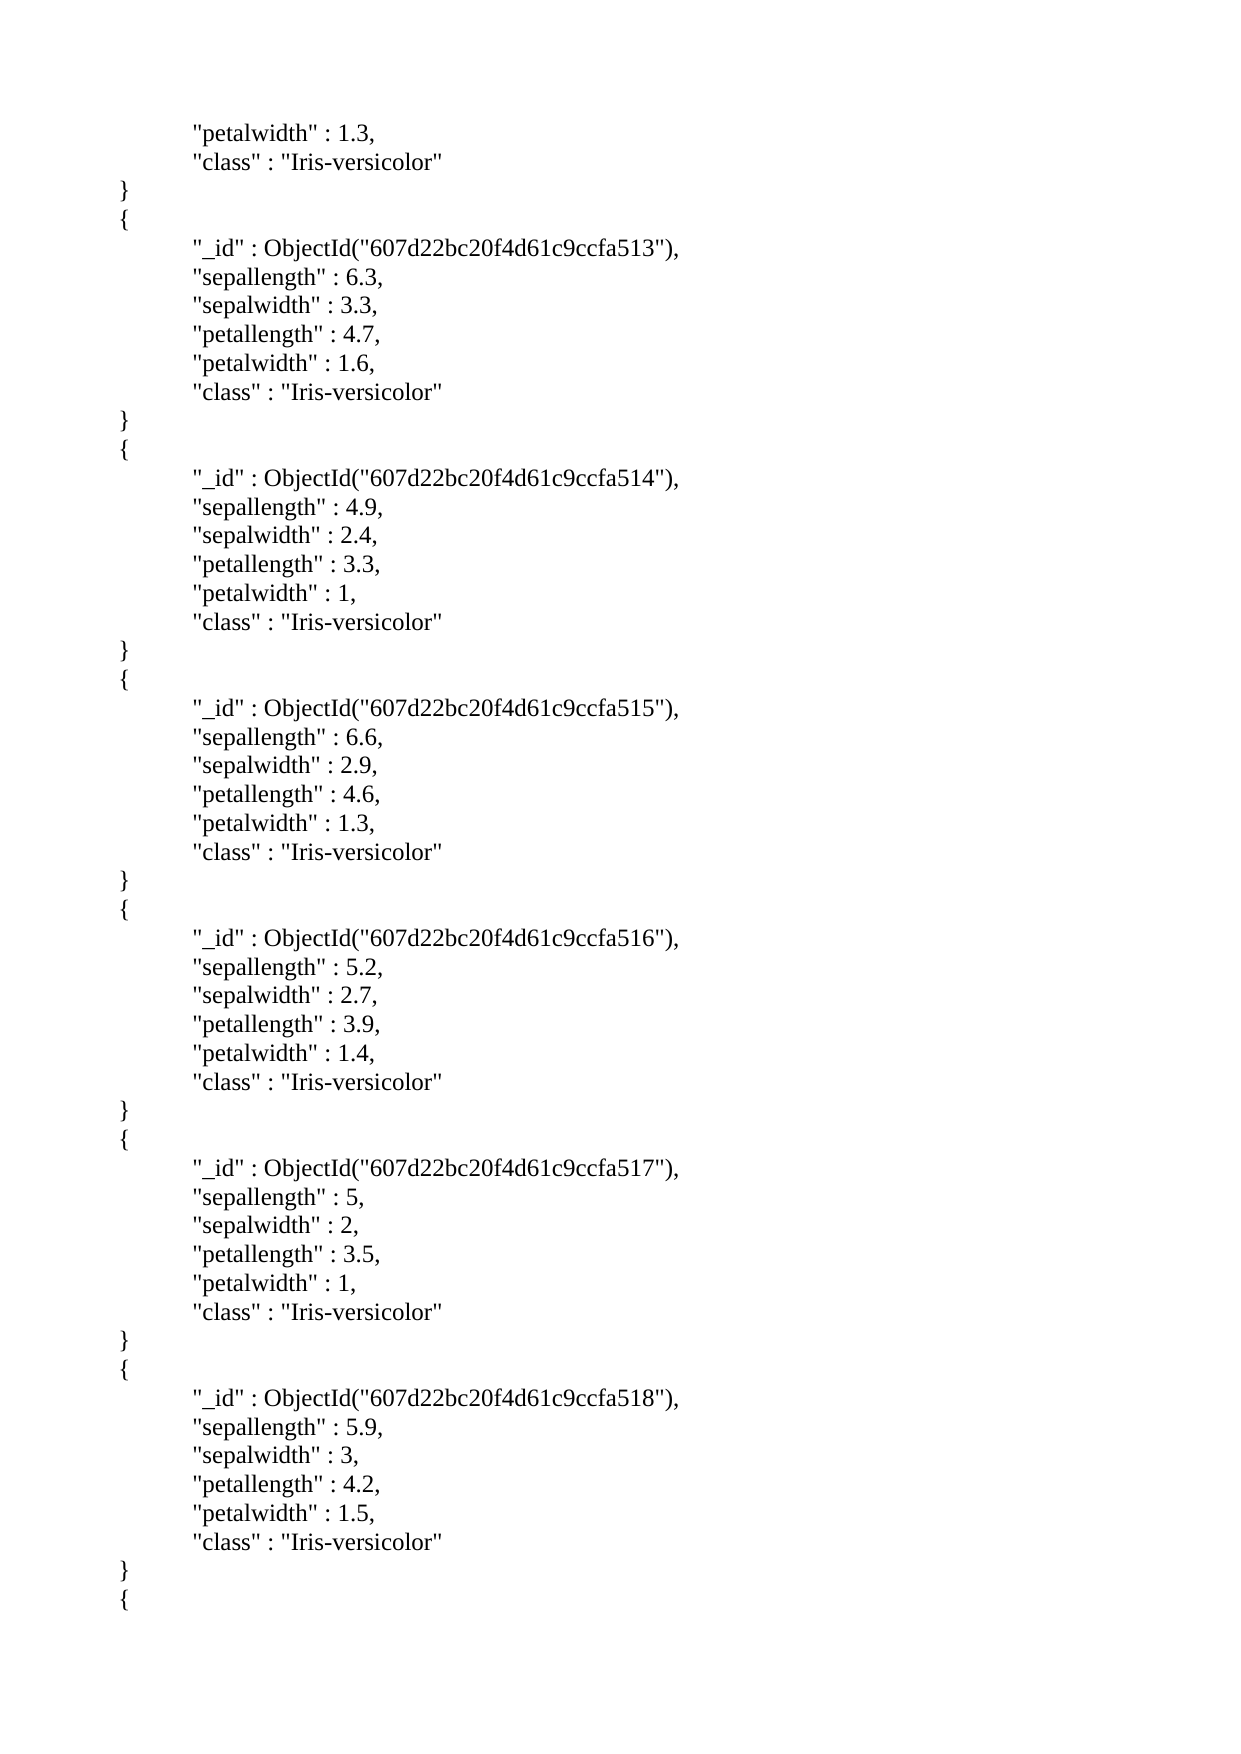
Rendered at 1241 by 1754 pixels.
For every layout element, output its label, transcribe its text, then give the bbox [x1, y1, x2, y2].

text { [118, 1584, 1122, 1613]
text } [118, 1096, 1122, 1124]
text { [118, 1124, 1122, 1153]
text "sepalwidth" : 3, [118, 1441, 1122, 1469]
text "petallength" : 3.9, [118, 1009, 1122, 1038]
text "sepalwidth" : 2.4, [118, 521, 1122, 549]
text "petalwidth" : 1.3, [118, 118, 1122, 147]
text { [118, 434, 1122, 463]
text "petalwidth" : 1, [118, 578, 1122, 607]
text "class" : "Iris-versicolor" [118, 1527, 1122, 1556]
text "class" : "Iris-versicolor" [118, 147, 1122, 176]
text "petallength" : 3.3, [118, 549, 1122, 578]
text "petalwidth" : 1.5, [118, 1498, 1122, 1527]
text { [118, 204, 1122, 233]
text } [118, 1556, 1122, 1584]
text "_id" : ObjectId("607d22bc20f4d61c9ccfa517"), [118, 1153, 1122, 1182]
text "sepallength" : 6.6, [118, 722, 1122, 751]
text "petalwidth" : 1.3, [118, 808, 1122, 837]
text "petalwidth" : 1.6, [118, 348, 1122, 377]
text "petallength" : 4.7, [118, 319, 1122, 348]
text "sepalwidth" : 3.3, [118, 291, 1122, 319]
text } [118, 866, 1122, 894]
text "class" : "Iris-versicolor" [118, 1297, 1122, 1326]
text "sepalwidth" : 2.9, [118, 751, 1122, 779]
text "class" : "Iris-versicolor" [118, 837, 1122, 866]
text "sepallength" : 6.3, [118, 262, 1122, 291]
text "petallength" : 4.6, [118, 779, 1122, 808]
text } [118, 1326, 1122, 1354]
text "sepalwidth" : 2.7, [118, 981, 1122, 1009]
text "petalwidth" : 1, [118, 1268, 1122, 1297]
text "sepallength" : 5, [118, 1182, 1122, 1211]
text "_id" : ObjectId("607d22bc20f4d61c9ccfa513"), [118, 233, 1122, 262]
text "_id" : ObjectId("607d22bc20f4d61c9ccfa514"), [118, 463, 1122, 492]
text "petallength" : 4.2, [118, 1469, 1122, 1498]
text "petallength" : 3.5, [118, 1239, 1122, 1268]
text } [118, 176, 1122, 204]
text "class" : "Iris-versicolor" [118, 1067, 1122, 1096]
text } [118, 406, 1122, 434]
text "sepallength" : 4.9, [118, 492, 1122, 521]
text "sepalwidth" : 2, [118, 1211, 1122, 1239]
text "petalwidth" : 1.4, [118, 1038, 1122, 1067]
text "class" : "Iris-versicolor" [118, 377, 1122, 406]
text { [118, 1354, 1122, 1383]
text "sepallength" : 5.9, [118, 1412, 1122, 1441]
text { [118, 664, 1122, 693]
text { [118, 894, 1122, 923]
text "_id" : ObjectId("607d22bc20f4d61c9ccfa515"), [118, 693, 1122, 722]
text "sepallength" : 5.2, [118, 952, 1122, 981]
text "_id" : ObjectId("607d22bc20f4d61c9ccfa518"), [118, 1383, 1122, 1412]
text "class" : "Iris-versicolor" [118, 607, 1122, 636]
text "_id" : ObjectId("607d22bc20f4d61c9ccfa516"), [118, 923, 1122, 952]
text } [118, 636, 1122, 664]
